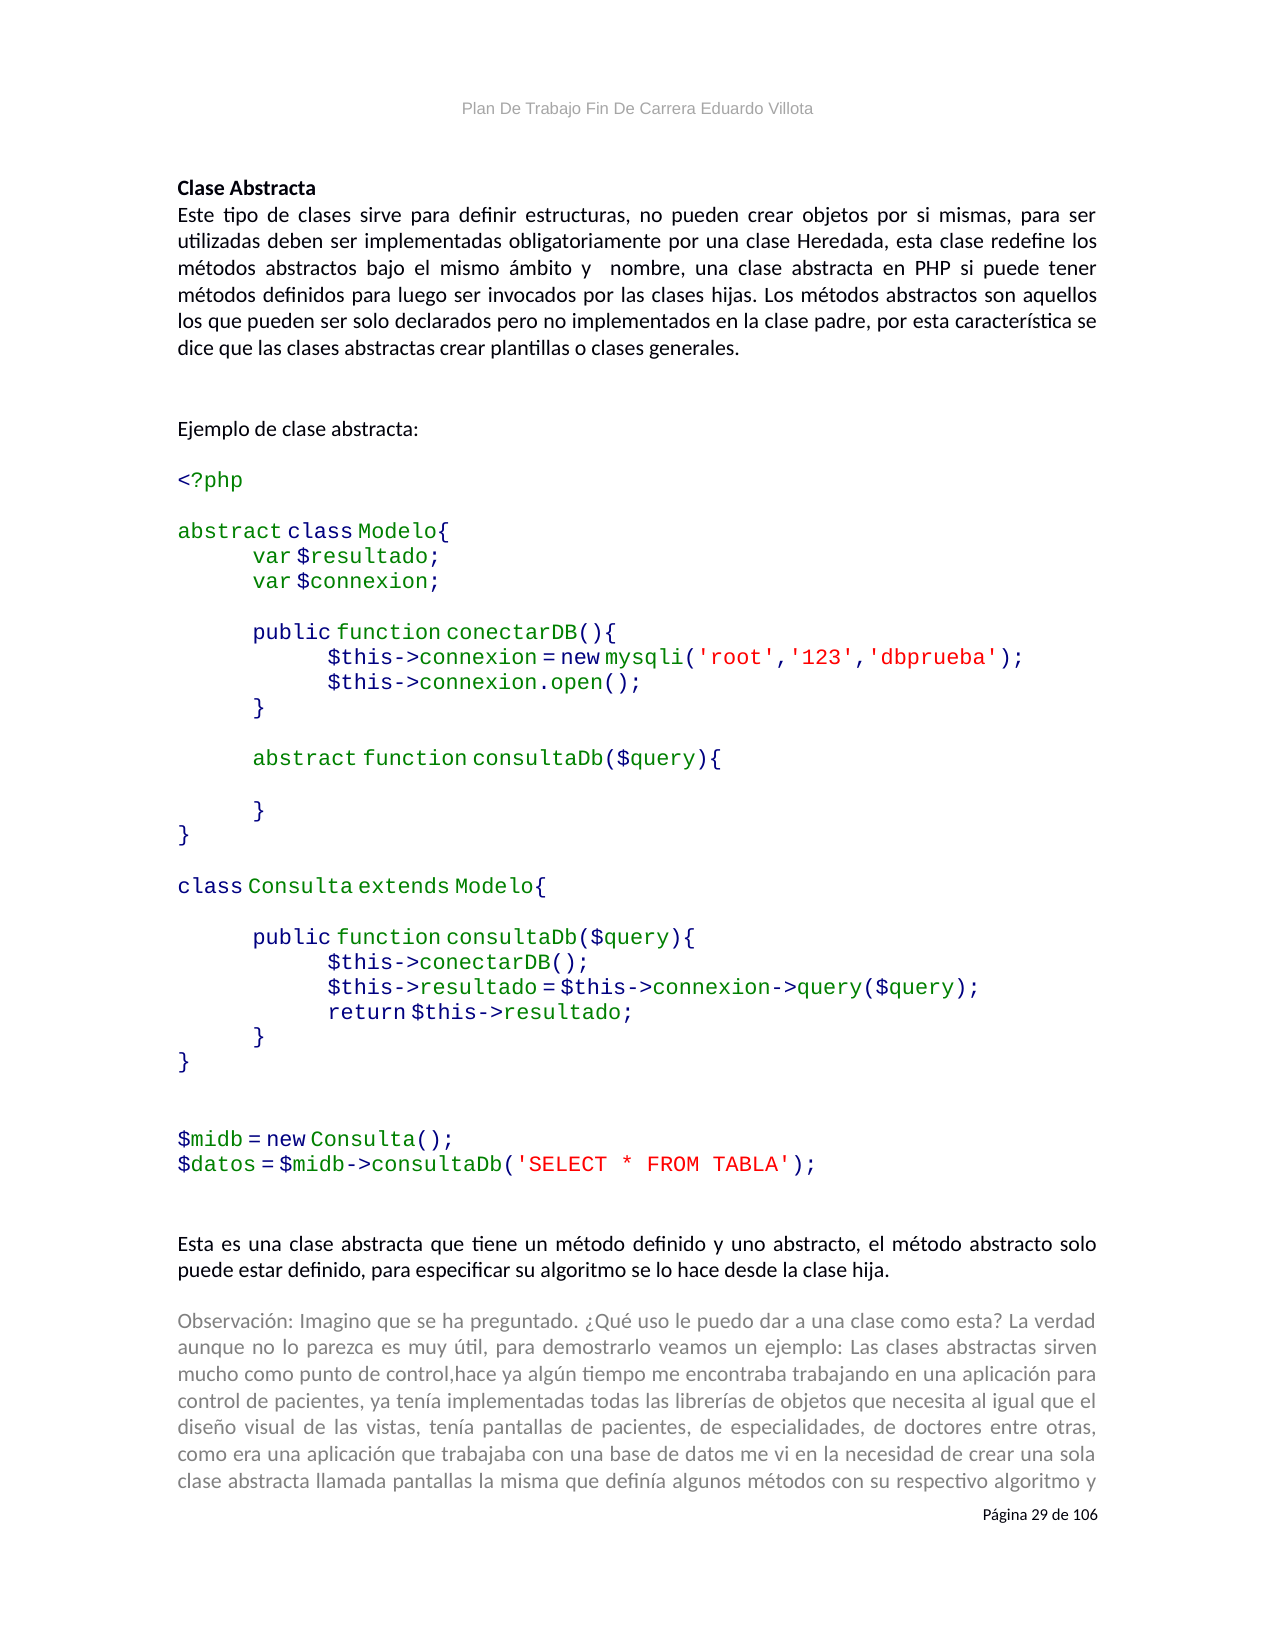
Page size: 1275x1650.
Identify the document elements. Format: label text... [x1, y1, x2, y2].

text var $resultado; [177, 545, 1098, 570]
text Esta es una clase abstracta que tiene un método definido y uno abstracto, el método abstracto solo puede estar definido, para especificar su algoritmo se lo hace desde la clase hija. [177, 1230, 1098, 1283]
text } [177, 1050, 1098, 1075]
text $this->connexion.open(); [177, 671, 1098, 696]
text public function consultaDb($query){ [177, 926, 1098, 951]
text var $connexion; [177, 570, 1098, 595]
text public function conectarDB(){ [177, 621, 1098, 646]
text $midb = new Consulta(); [177, 1128, 1098, 1153]
text } [177, 823, 1098, 848]
text return $this->resultado; [177, 1001, 1098, 1026]
text } [177, 696, 1098, 721]
text $this->resultado = $this->connexion->query($query); [177, 976, 1098, 1001]
text Ejemplo de clase abstracta: [177, 416, 1098, 442]
text } [177, 1026, 1098, 1050]
text $this->conectarDB(); [177, 951, 1098, 976]
text abstract class Modelo{ [177, 520, 1098, 545]
text Observación: Imagino que se ha preguntado. ¿Qué uso le puedo dar a una clase como esta? La verdad aunque no lo parezca es muy útil, para demostrarlo veamos un ejemplo: Las clases abstractas sirven mucho como punto de control,hace ya algún tiempo me encontraba trabajando en una aplicación para control de pacientes, ya tenía implementadas todas las librerías de objetos que necesita al igual que el diseño visual de las vistas, tenía pantallas de pacientes, de especialidades, de doctores entre otras, como era una aplicación que trabajaba con una base de datos me vi en la necesidad de crear una sola clase abstracta llamada pantallas la misma que definía algunos métodos con su respectivo algoritmo y [177, 1307, 1098, 1493]
text $this->connexion = new mysqli('root','123','dbprueba'); [177, 646, 1098, 671]
text } [177, 799, 1098, 823]
text <?php [177, 469, 1098, 494]
text abstract function consultaDb($query){ [177, 747, 1098, 772]
text class Consulta extends Modelo{ [177, 875, 1098, 900]
text Este tipo de clases sirve para definir estructuras, no pueden crear objetos por si mismas, para ser utilizadas deben ser implementadas obligatoriamente por una clase Heredada, esta clase redefine los métodos abstractos bajo el mismo ámbito y nombre, una clase abstracta en PHP si puede tener métodos definidos para luego ser invocados por las clases hijas. Los métodos abstractos son aquellos los que pueden ser solo declarados pero no implementados en la clase padre, por esta característica se dice que las clases abstractas crear plantillas o clases generales. [177, 201, 1098, 361]
text $datos = $midb->consultaDb('SELECT * FROM TABLA'); [177, 1153, 1098, 1178]
text Clase Abstracta [177, 174, 1098, 201]
